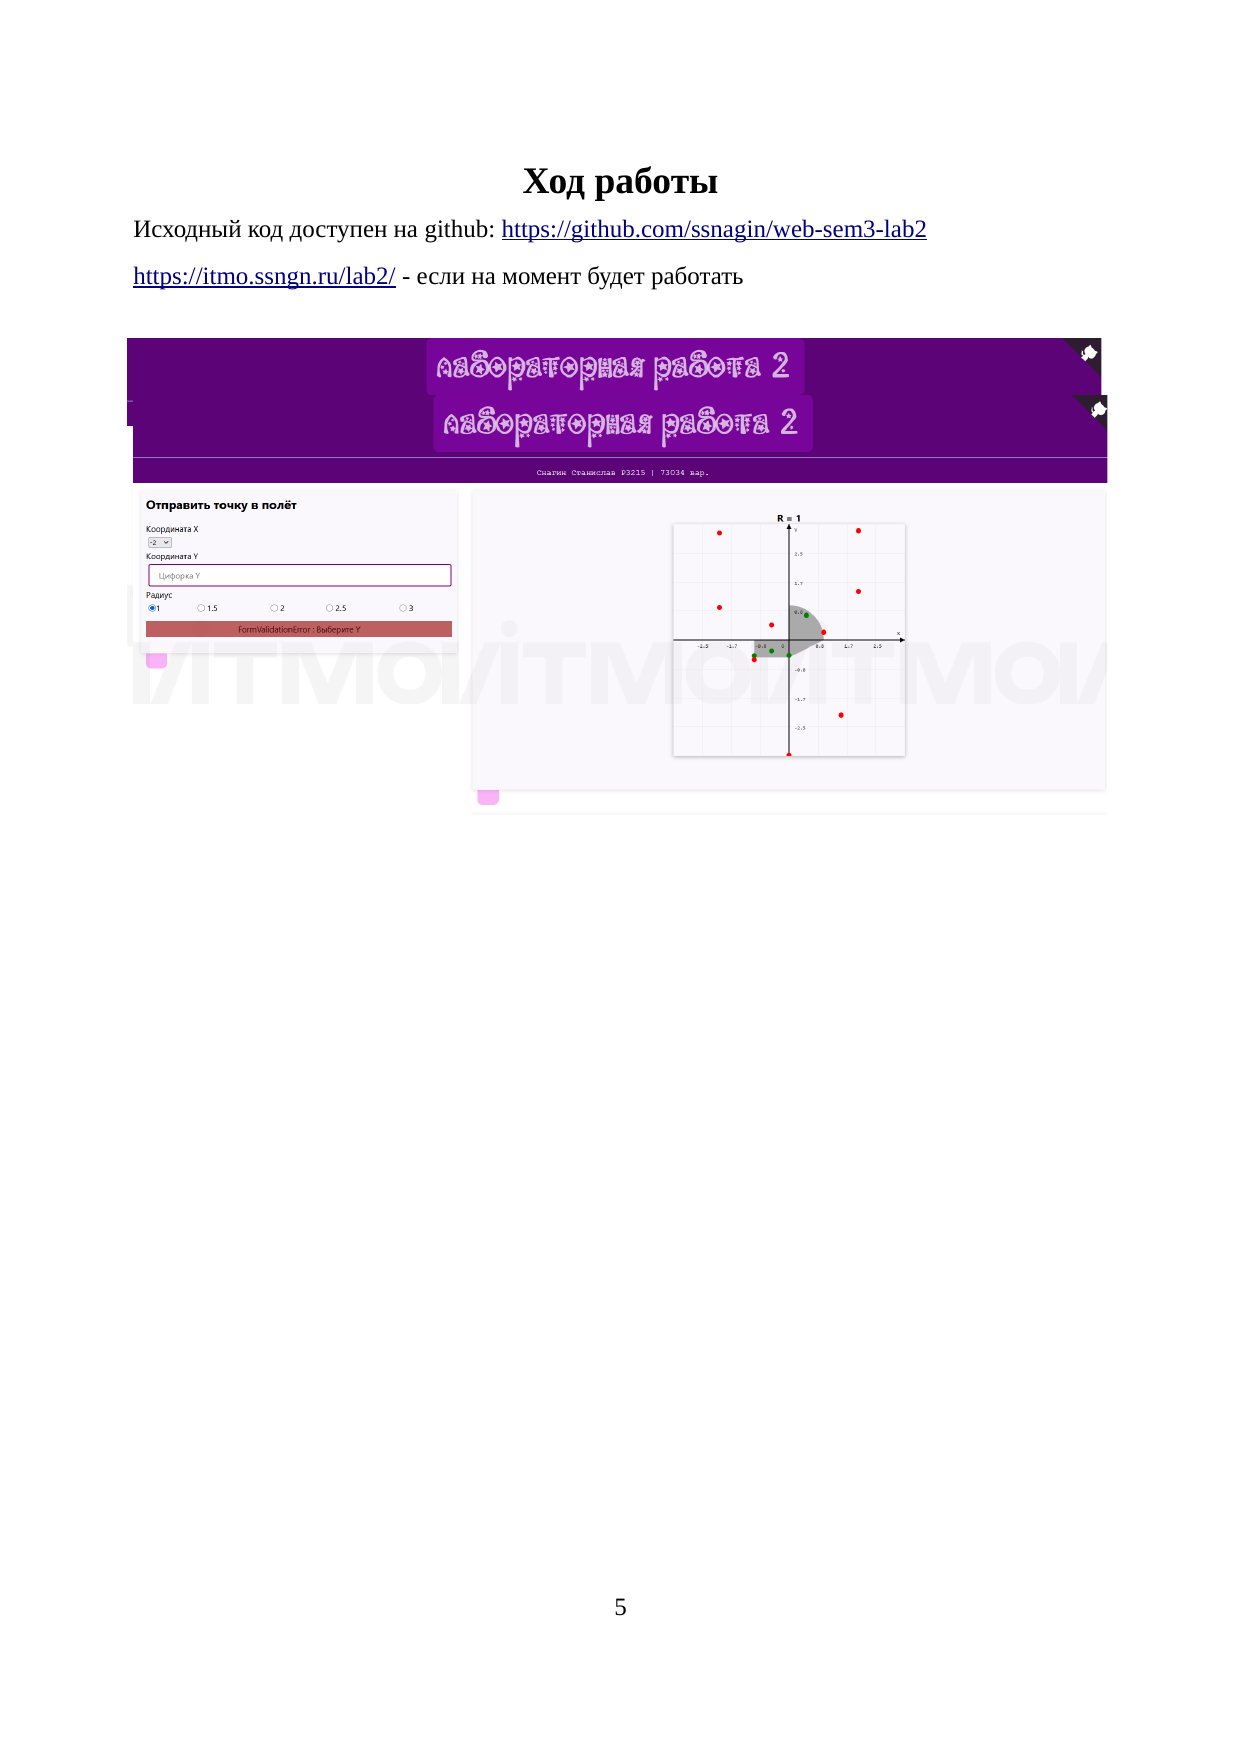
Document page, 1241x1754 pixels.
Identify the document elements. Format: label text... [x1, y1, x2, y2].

subtitle Ход работы [133, 158, 1107, 201]
text https://itmo.ssngn.ru/lab2/ - если на момент будет работать [133, 261, 1107, 290]
text Исходный код доступен на github: https://github.com/ssnagin/web-sem3-lab2 [133, 214, 1107, 242]
picture [127, 338, 1108, 819]
